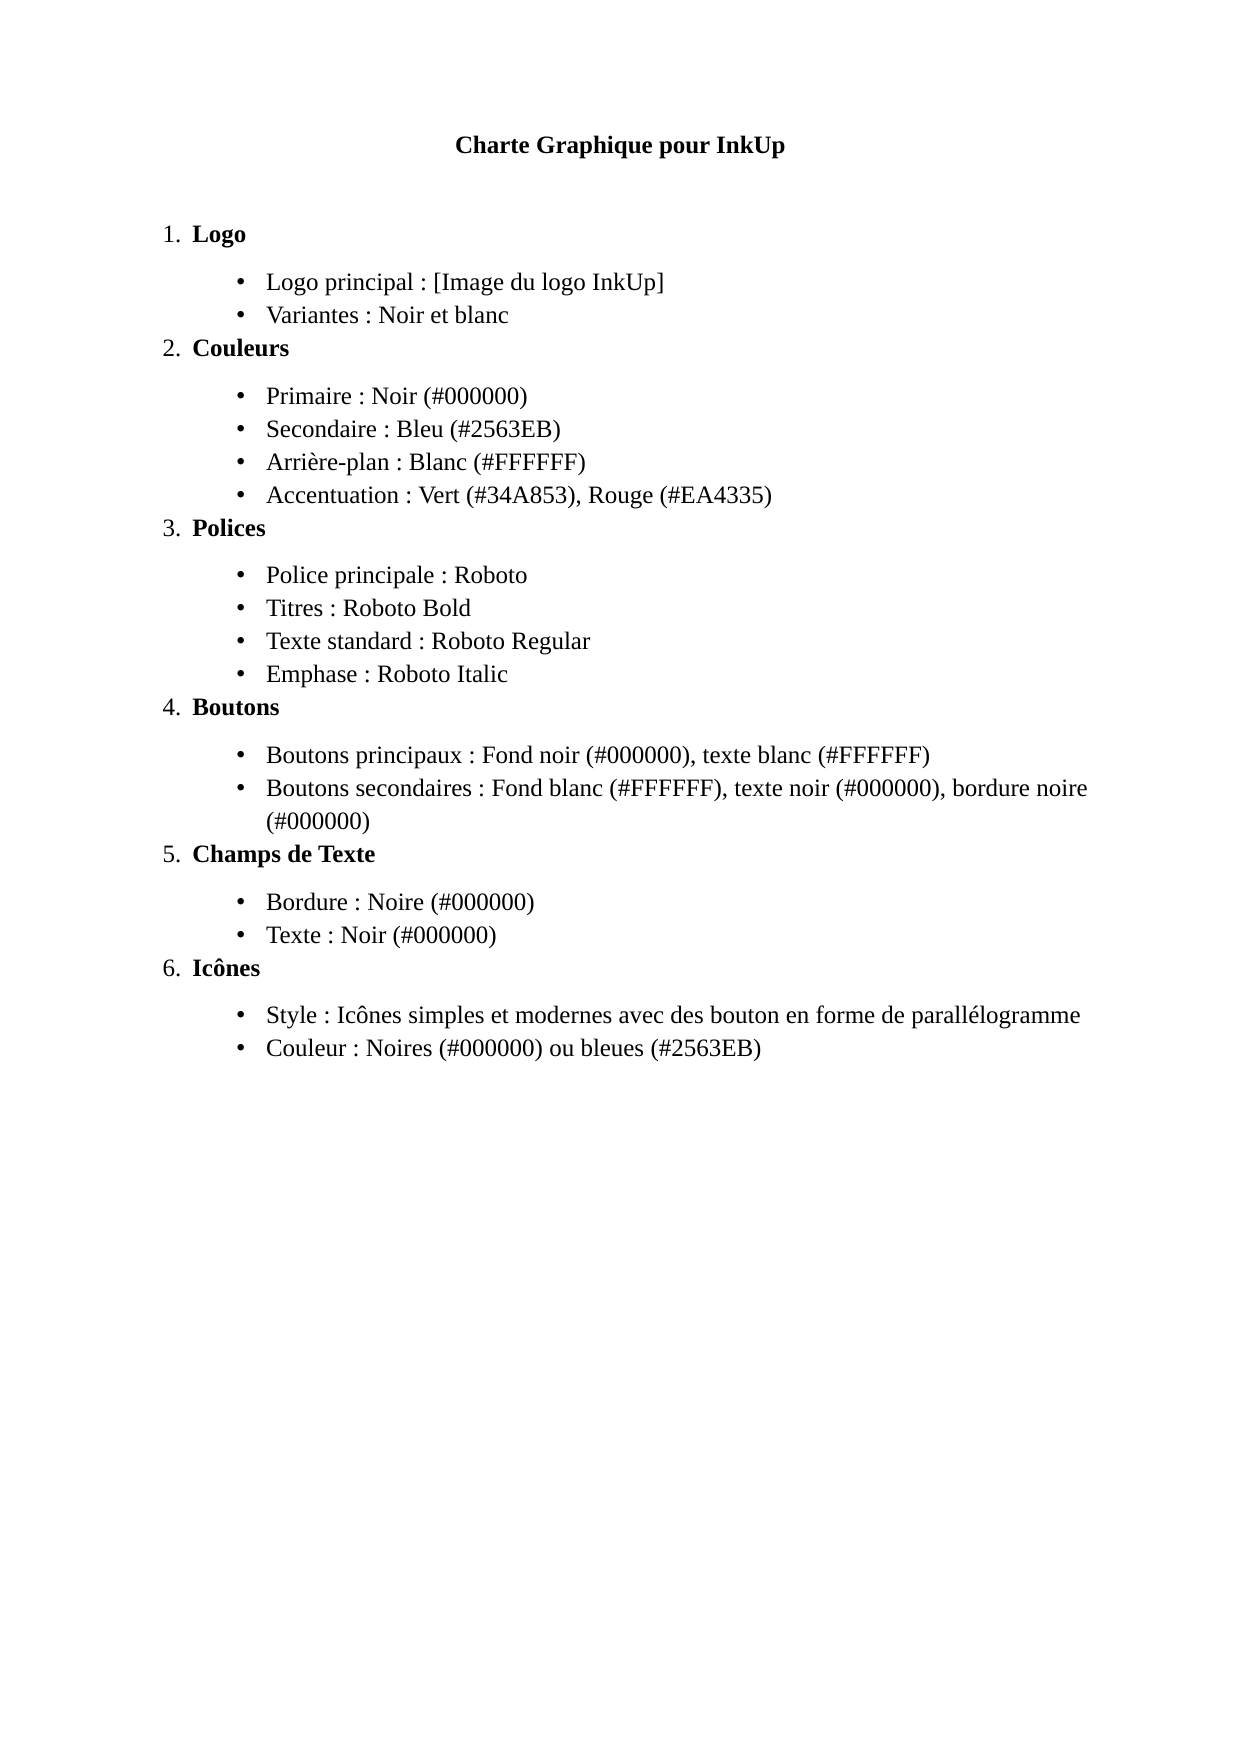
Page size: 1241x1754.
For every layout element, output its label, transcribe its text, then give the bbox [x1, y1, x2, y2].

list Couleur : Noires (#000000) ou bleues (#2563EB) [236, 1033, 1122, 1062]
list Texte : Noir (#000000) [236, 920, 1122, 948]
list Texte standard : Roboto Regular [236, 626, 1122, 655]
list Polices [162, 513, 1122, 542]
list Primaire : Noir (#000000) [236, 381, 1122, 409]
list Bordure : Noire (#000000) [236, 887, 1122, 916]
list Boutons secondaires : Fond blanc (#FFFFFF), texte noir (#000000), bordure noire (#000000) [236, 773, 1122, 835]
list Boutons [162, 692, 1122, 721]
list Accentuation : Vert (#34A853), Rouge (#EA4335) [236, 480, 1122, 508]
list Logo [162, 219, 1122, 248]
list Boutons principaux : Fond noir (#000000), texte blanc (#FFFFFF) [236, 740, 1122, 769]
list Emphase : Roboto Italic [236, 659, 1122, 688]
list Variantes : Noir et blanc [236, 300, 1122, 329]
list Police principale : Roboto [236, 560, 1122, 589]
list Style : Icônes simples et modernes avec des bouton en forme de parallélogramme [236, 1000, 1122, 1029]
list Icônes [162, 953, 1122, 982]
list Secondaire : Bleu (#2563EB) [236, 414, 1122, 442]
list Arrière-plan : Blanc (#FFFFFF) [236, 447, 1122, 476]
list Titres : Roboto Bold [236, 593, 1122, 622]
list Couleurs [162, 333, 1122, 362]
list Logo principal : [Image du logo InkUp] [236, 267, 1122, 296]
subtitle Charte Graphique pour InkUp [118, 131, 1122, 159]
list Champs de Texte [162, 839, 1122, 868]
